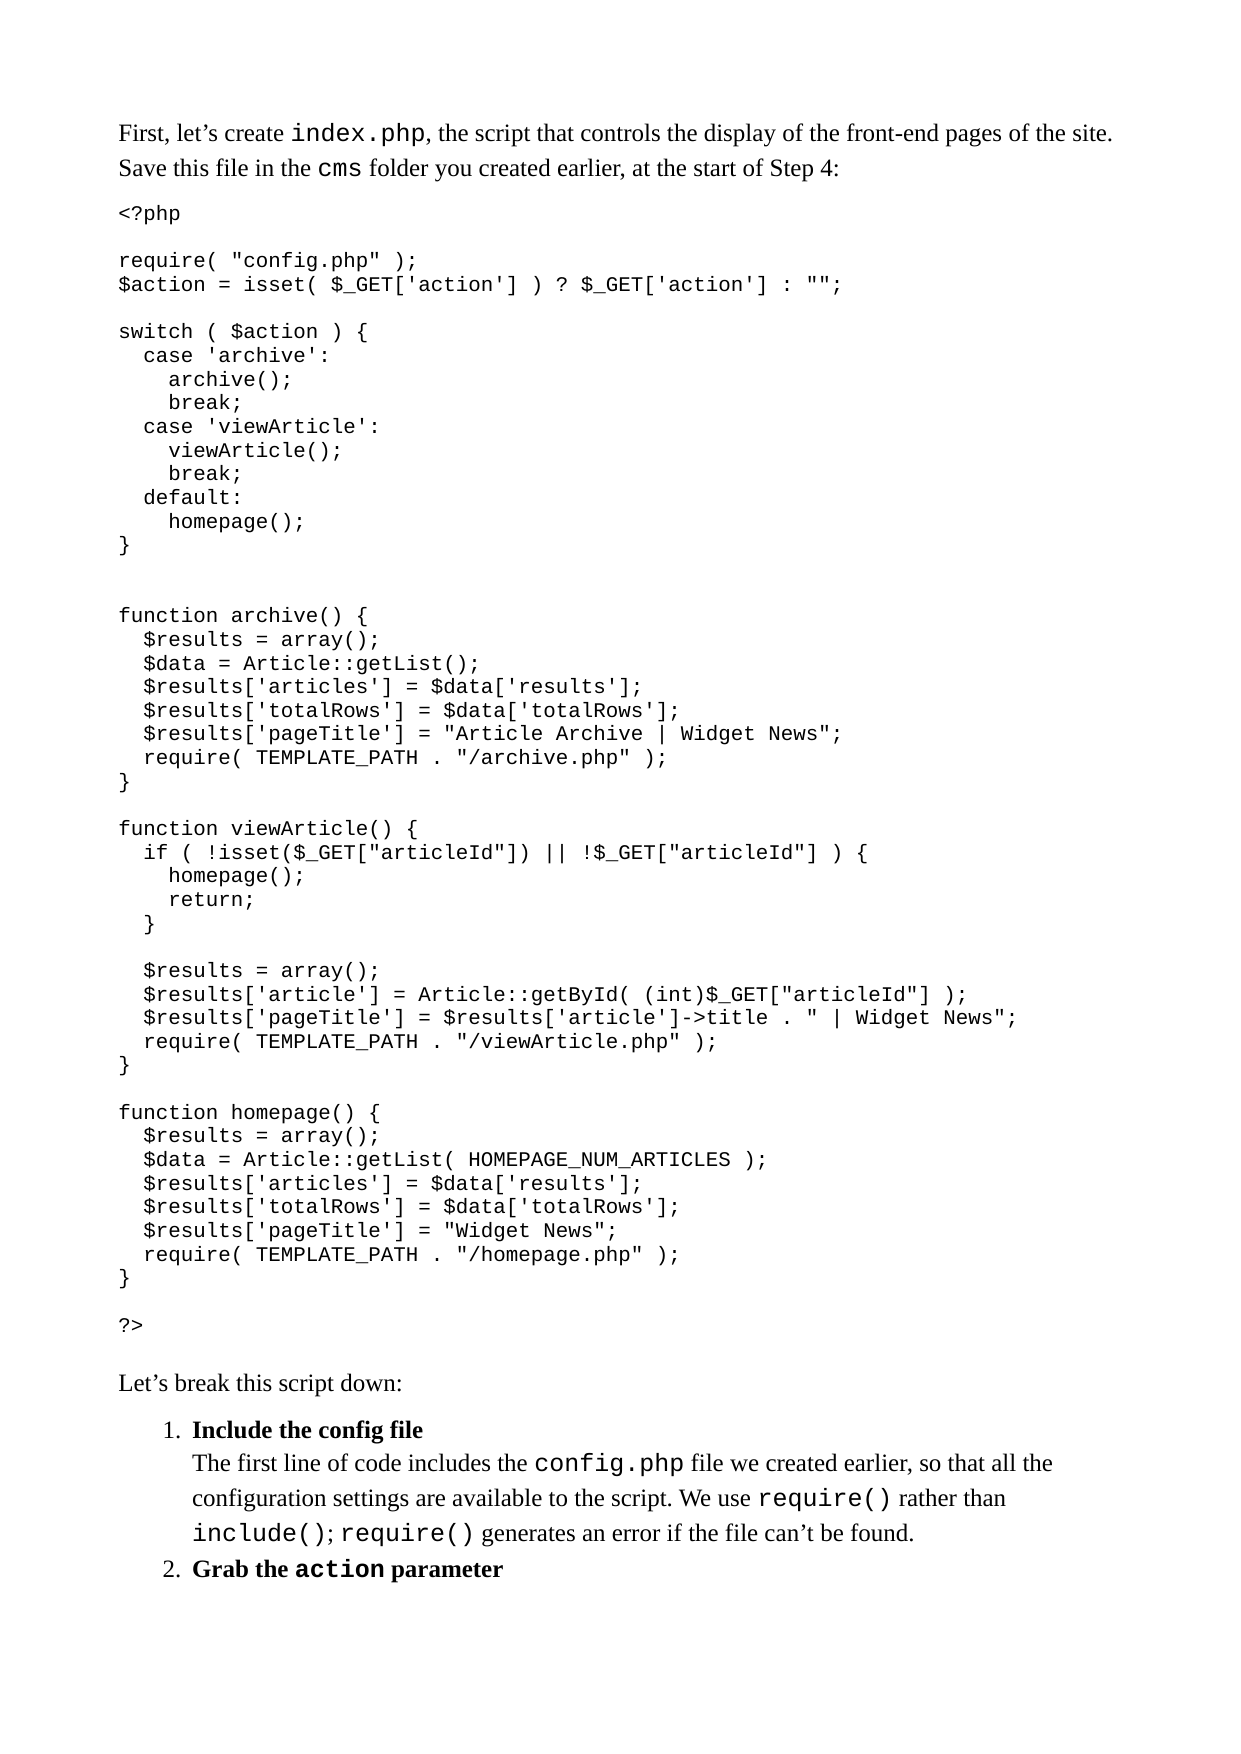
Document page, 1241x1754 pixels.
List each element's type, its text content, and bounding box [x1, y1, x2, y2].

text function homepage() { [118, 1102, 1122, 1125]
text homepage(); [118, 511, 1122, 534]
text ?> [118, 1314, 1122, 1338]
text $results['pageTitle'] = "Widget News"; [118, 1220, 1122, 1244]
text homepage(); [118, 865, 1122, 889]
text require( "config.php" ); [118, 251, 1122, 274]
text require( TEMPLATE_PATH . "/viewArticle.php" ); [118, 1031, 1122, 1054]
text $results['totalRows'] = $data['totalRows']; [118, 1196, 1122, 1220]
text <?php [118, 203, 1122, 227]
text $results['articles'] = $data['results']; [118, 1173, 1122, 1196]
text function archive() { [118, 605, 1122, 629]
text $results = array(); [118, 960, 1122, 983]
text First, let’s create index.php, the script that controls the display of the front-end pages of the site. Save this file in the cms folder you created earlier, at the start of Step 4: [118, 118, 1122, 184]
text viewArticle(); [118, 440, 1122, 463]
text } [118, 771, 1122, 794]
text $results = array(); [118, 629, 1122, 652]
text if ( !isset($_GET["articleId"]) || !$_GET["articleId"] ) { [118, 842, 1122, 865]
text case 'viewArticle': [118, 416, 1122, 440]
text $results['article'] = Article::getById( (int)$_GET["articleId"] ); [118, 983, 1122, 1007]
text } [118, 913, 1122, 936]
text $results['pageTitle'] = "Article Archive | Widget News"; [118, 723, 1122, 747]
text $data = Article::getList(); [118, 652, 1122, 676]
text $data = Article::getList( HOMEPAGE_NUM_ARTICLES ); [118, 1149, 1122, 1173]
text $results['pageTitle'] = $results['article']->title . " | Widget News"; [118, 1007, 1122, 1031]
text $action = isset( $_GET['action'] ) ? $_GET['action'] : ""; [118, 274, 1122, 298]
list Include the config file The first line of code includes the config.php file we created earlier, so that all the configuration settings are available to the script. We use require() rather than include(); require() generates an error if the file can’t be found. [162, 1415, 1122, 1549]
text case 'archive': [118, 345, 1122, 369]
list Grab the action parameter [162, 1554, 1122, 1585]
text $results['articles'] = $data['results']; [118, 676, 1122, 700]
text function viewArticle() { [118, 818, 1122, 842]
text return; [118, 889, 1122, 913]
text Let’s break this script down: [118, 1368, 1122, 1396]
text $results = array(); [118, 1125, 1122, 1149]
text $results['totalRows'] = $data['totalRows']; [118, 700, 1122, 723]
text } [118, 1267, 1122, 1291]
text break; [118, 463, 1122, 487]
text require( TEMPLATE_PATH . "/homepage.php" ); [118, 1244, 1122, 1267]
text require( TEMPLATE_PATH . "/archive.php" ); [118, 747, 1122, 771]
text archive(); [118, 369, 1122, 392]
text } [118, 1054, 1122, 1078]
text switch ( $action ) { [118, 321, 1122, 345]
text default: [118, 487, 1122, 511]
text break; [118, 392, 1122, 416]
text } [118, 534, 1122, 558]
